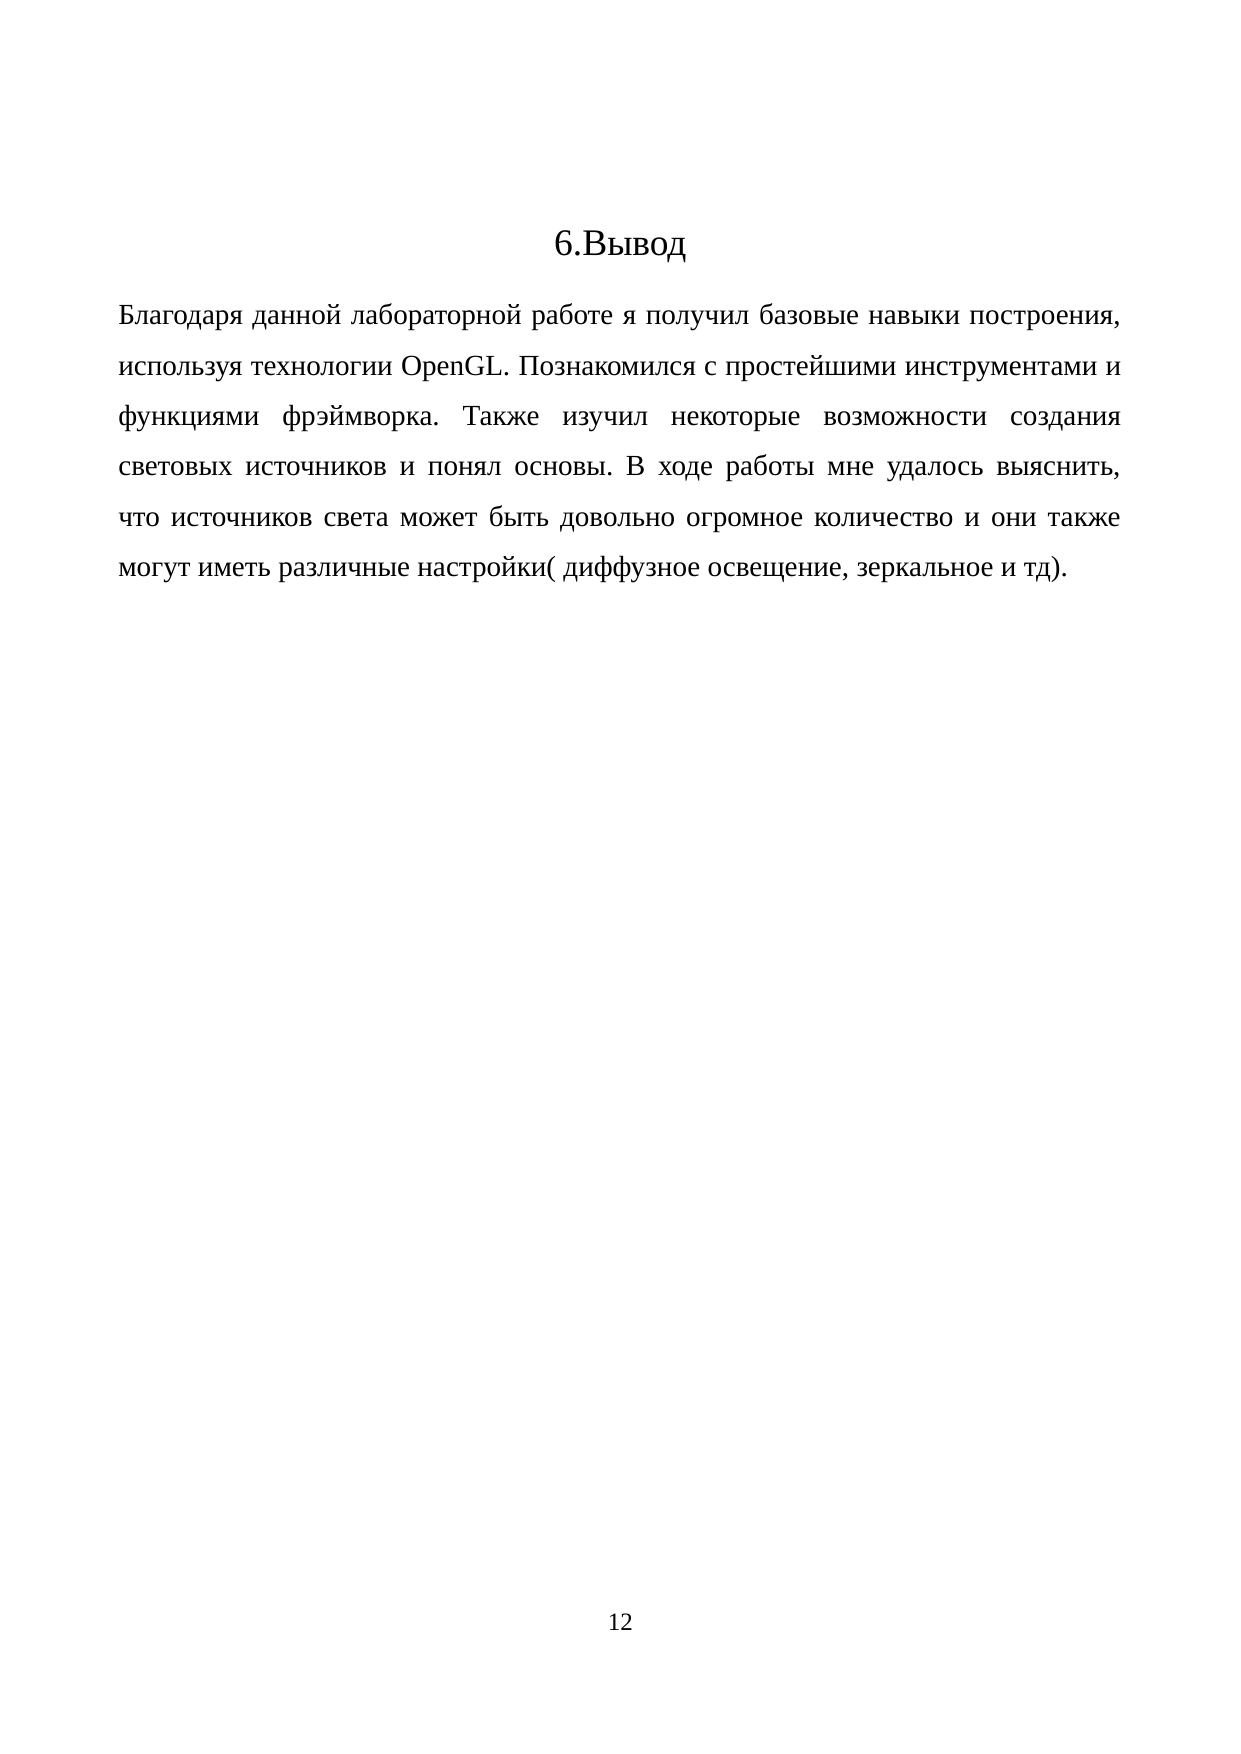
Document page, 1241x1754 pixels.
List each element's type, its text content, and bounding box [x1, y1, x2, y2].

text Благодаря данной лабораторной работе я получил базовые навыки построения, используя технологии OpenGL. Познакомился с проcтейшими инструментами и функциями фрэймворка. Также изучил некоторые возможности создания световых источников и понял основы. В ходе работы мне удалось выяснить, что источников света может быть довольно огромное количество и они также могут иметь различные настройки( диффузное освещение, зеркальное и тд). [118, 297, 1122, 583]
subtitle 6.Вывод [118, 220, 1122, 263]
